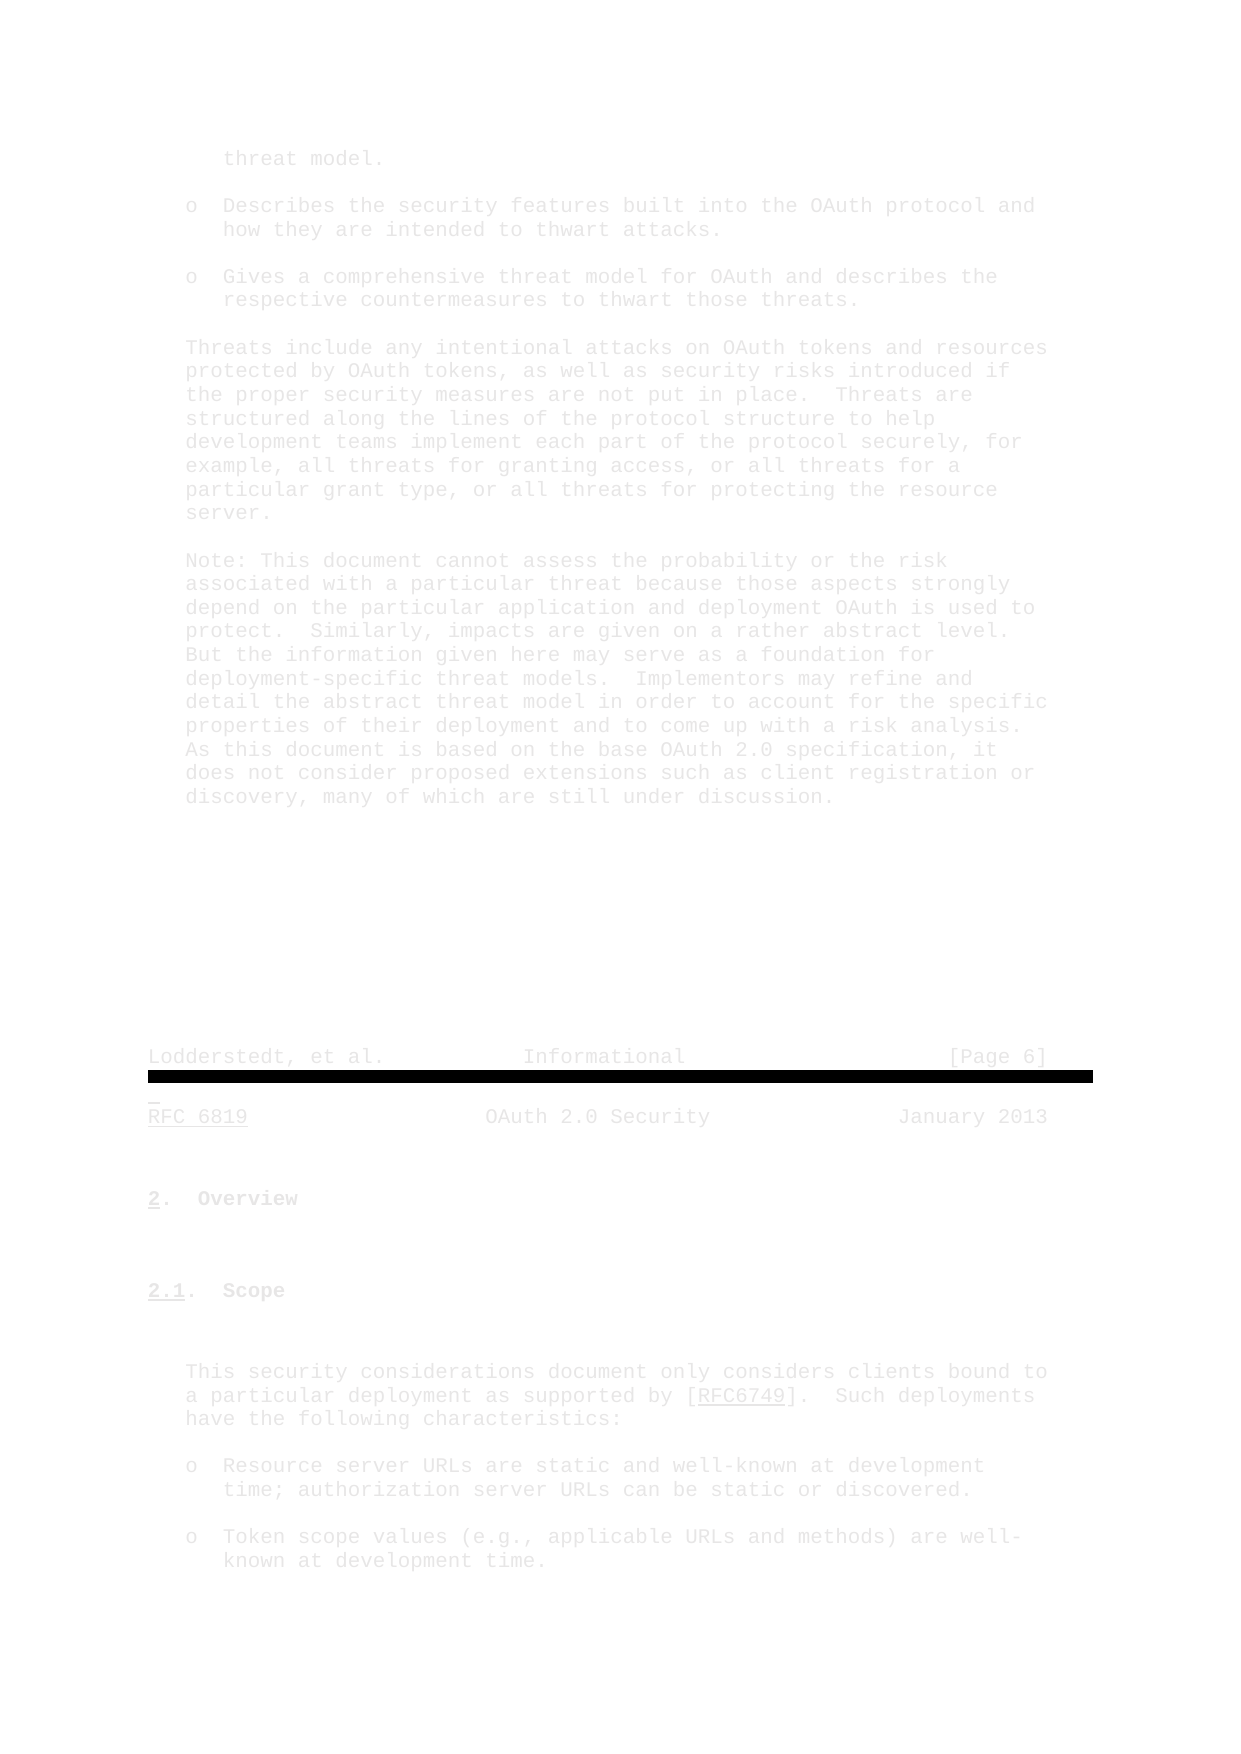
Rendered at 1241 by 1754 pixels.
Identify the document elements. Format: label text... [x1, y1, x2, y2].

text o Resource server URLs are static and well-known at development [148, 1456, 1093, 1479]
text depend on the particular application and deployment OAuth is used to [148, 597, 1093, 621]
text have the following characteristics: [148, 1408, 1093, 1432]
text development teams implement each part of the protocol securely, for [148, 431, 1093, 455]
text protect. Similarly, impacts are given on a rather abstract level. [148, 621, 1093, 644]
text This security considerations document only considers clients bound to [148, 1361, 1093, 1384]
text Lodderstedt, et al. Informational [Page 6] [148, 1046, 1093, 1070]
text Note: This document cannot assess the probability or the risk [148, 549, 1093, 573]
text properties of their deployment and to come up with a risk analysis. [148, 715, 1093, 739]
text particular grant type, or all threats for protecting the resource [148, 479, 1093, 502]
text a particular deployment as supported by [RFC6749]. Such deployments [148, 1384, 1093, 1408]
text 2. Overview [148, 1188, 1093, 1211]
text associated with a particular threat because those aspects strongly [148, 573, 1093, 597]
text 2.1. Scope [148, 1279, 1093, 1303]
text example, all threats for granting access, or all threats for a [148, 455, 1093, 479]
text protected by OAuth tokens, as well as security risks introduced if [148, 360, 1093, 384]
text o Token scope values (e.g., applicable URLs and methods) are well- [148, 1526, 1093, 1550]
text how they are intended to thwart attacks. [148, 218, 1093, 242]
text detail the abstract threat model in order to account for the specific [148, 691, 1093, 715]
text known at development time. [148, 1550, 1093, 1574]
text structured along the lines of the protocol structure to help [148, 408, 1093, 431]
text the proper security measures are not put in place. Threats are [148, 384, 1093, 408]
text does not consider proposed extensions such as client registration or [148, 762, 1093, 786]
text server. [148, 502, 1093, 526]
text o Describes the security features built into the OAuth protocol and [148, 195, 1093, 218]
text time; authorization server URLs can be static or discovered. [148, 1479, 1093, 1503]
text o Gives a comprehensive threat model for OAuth and describes the [148, 266, 1093, 289]
text But the information given here may serve as a foundation for [148, 644, 1093, 668]
text discovery, many of which are still under discussion. [148, 786, 1093, 810]
text deployment-specific threat models. Implementors may refine and [148, 668, 1093, 691]
text threat model. [148, 148, 1093, 171]
text RFC 6819 OAuth 2.0 Security January 2013 [148, 1106, 1093, 1130]
text Threats include any intentional attacks on OAuth tokens and resources [148, 337, 1093, 360]
text As this document is based on the base OAuth 2.0 specification, it [148, 739, 1093, 762]
text respective countermeasures to thwart those threats. [148, 289, 1093, 313]
